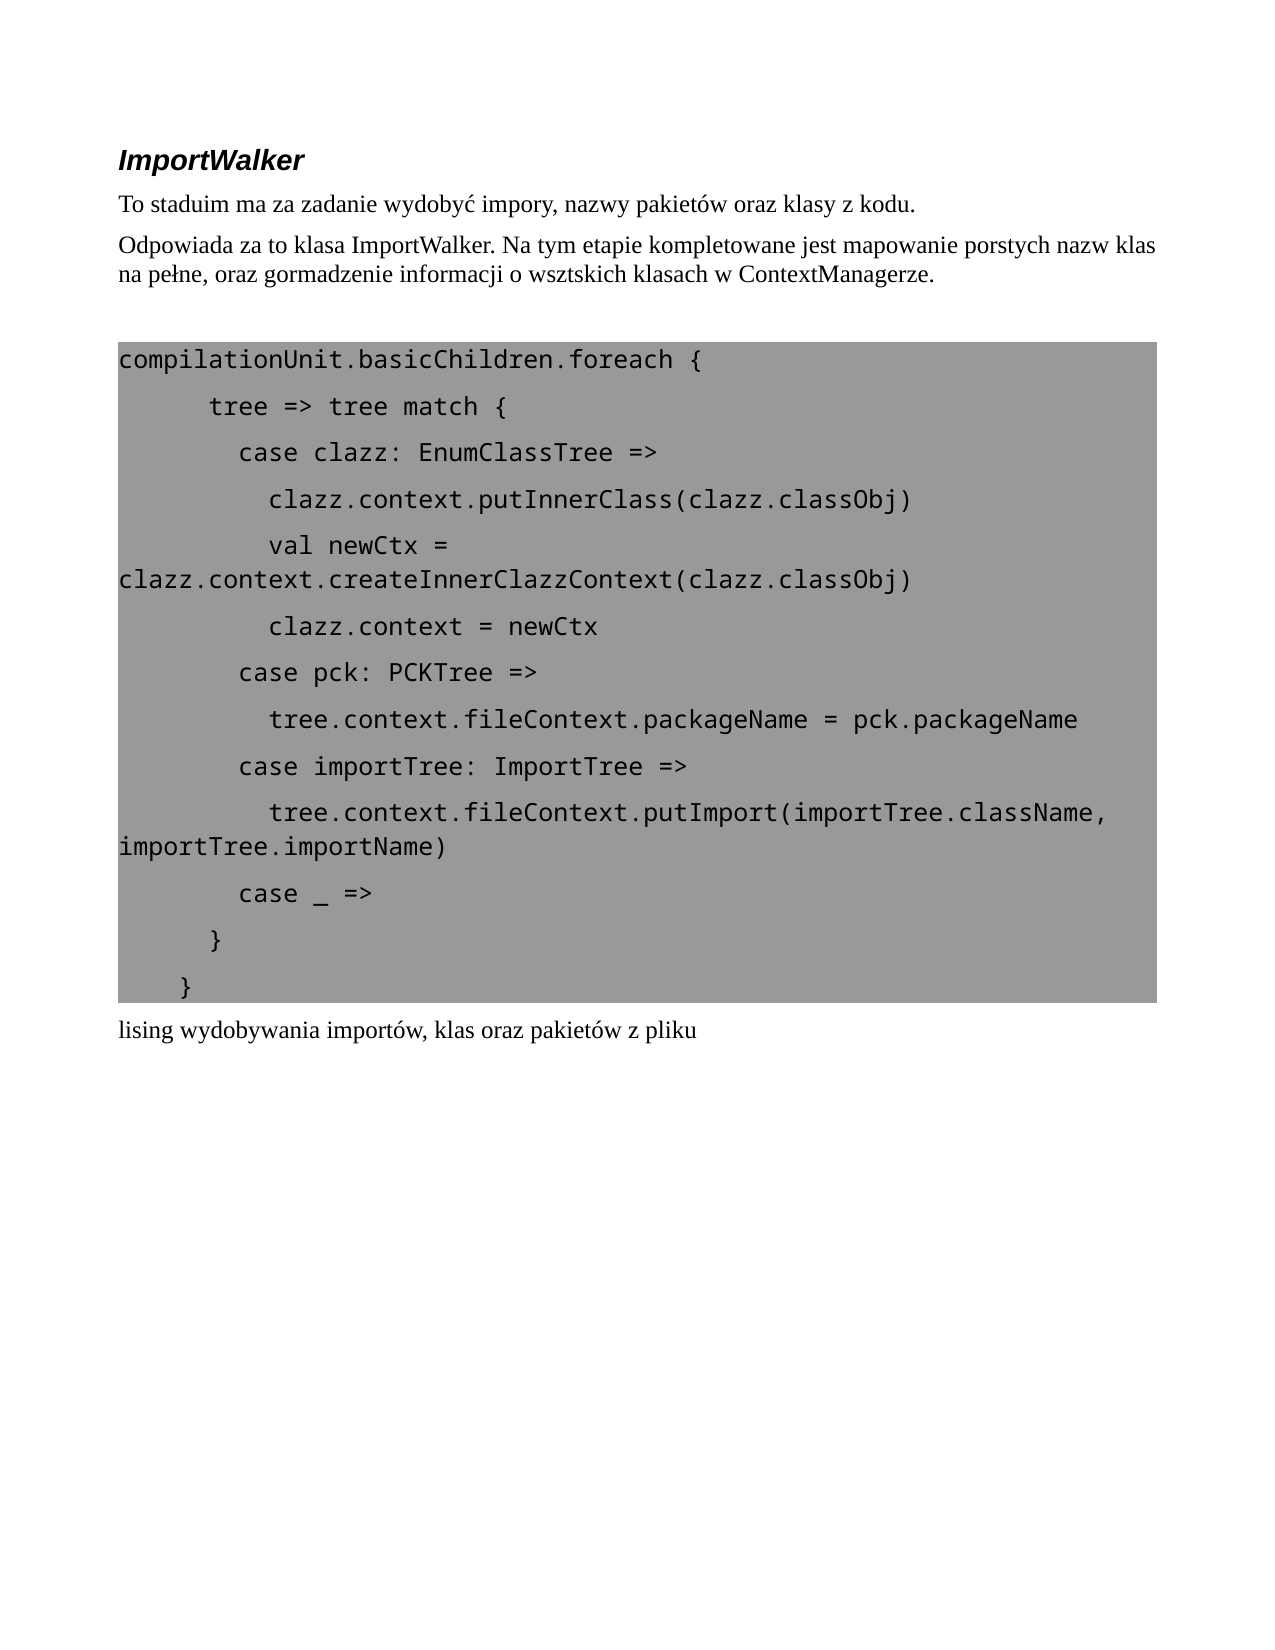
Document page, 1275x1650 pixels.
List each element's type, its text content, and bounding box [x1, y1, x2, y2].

text clazz.context.putInnerClass(clazz.classObj) [118, 481, 1157, 515]
text clazz.context = newCtx [118, 608, 1157, 643]
text To staduim ma za zadanie wydobyć impory, nazwy pakietów oraz klasy z kodu. [118, 189, 1157, 218]
text val newCtx = clazz.context.createInnerClazzContext(clazz.classObj) [118, 528, 1157, 596]
subtitle ImportWalker [118, 143, 1157, 177]
text compilationUnit.basicChildren.foreach { [118, 342, 1157, 376]
text tree => tree match { [118, 388, 1157, 422]
text } [118, 922, 1157, 956]
text tree.context.fileContext.putImport(importTree.className, importTree.importName) [118, 795, 1157, 863]
text case importTree: ImportTree => [118, 748, 1157, 782]
text case _ => [118, 875, 1157, 909]
text } [118, 968, 1157, 1003]
text case clazz: EnumClassTree => [118, 435, 1157, 469]
text Odpowiada za to klasa ImportWalker. Na tym etapie kompletowane jest mapowanie porstych nazw klas na pełne, oraz gormadzenie informacji o wsztskich klasach w ContextManagerze. [118, 230, 1157, 288]
text lising wydobywania importów, klas oraz pakietów z pliku [118, 1015, 1157, 1044]
text tree.context.fileContext.packageName = pck.packageName [118, 702, 1157, 736]
text case pck: PCKTree => [118, 655, 1157, 689]
